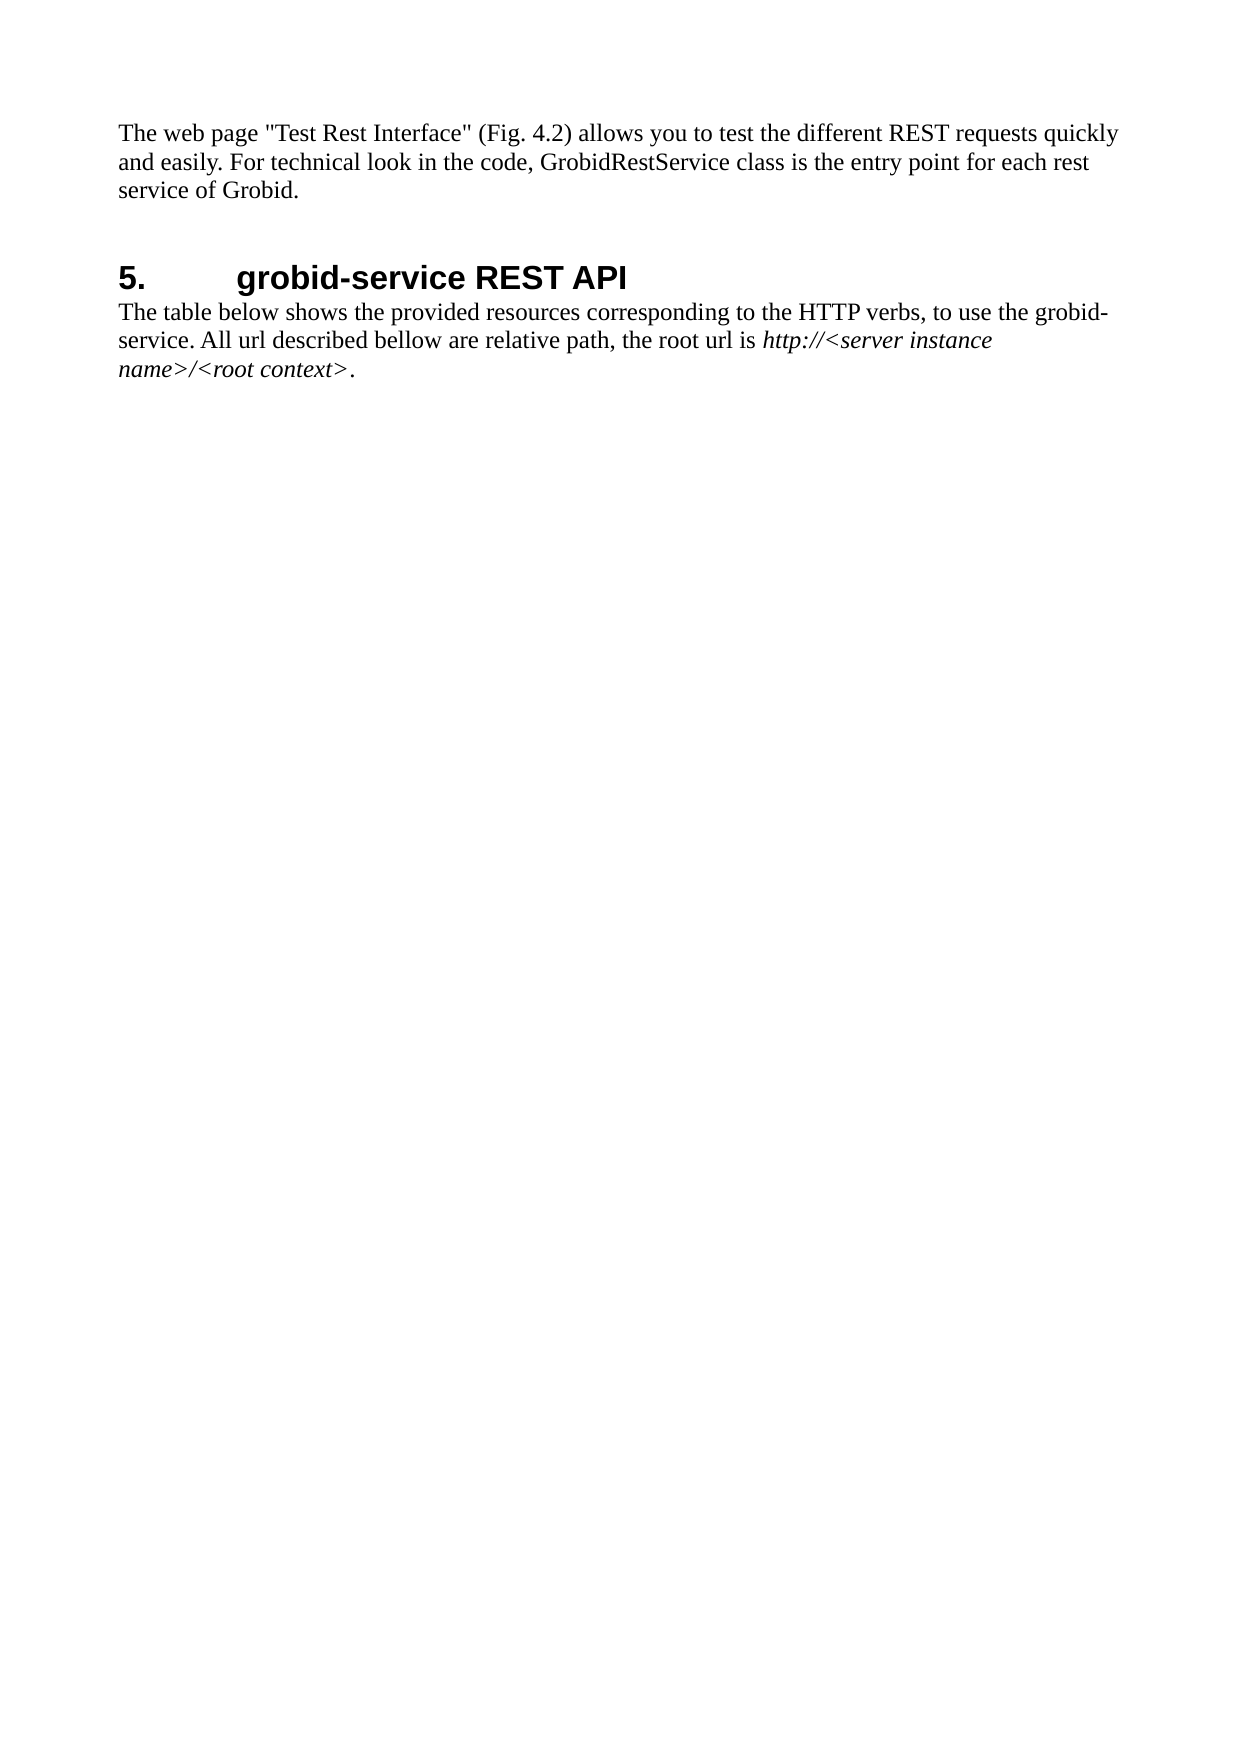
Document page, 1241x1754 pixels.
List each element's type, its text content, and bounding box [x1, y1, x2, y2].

text The web page "Test Rest Interface" (Fig. 4.2) allows you to test the different REST requests quickly and easily. For technical look in the code, GrobidRestService class is the entry point for each rest service of Grobid. [118, 118, 1122, 204]
text The table below shows the provided resources corresponding to the HTTP verbs, to use the grobid-service. All url described bellow are relative path, the root url is http://<server instance name>/<root context>. [118, 297, 1122, 383]
subtitle grobid-service REST API [118, 258, 1122, 297]
